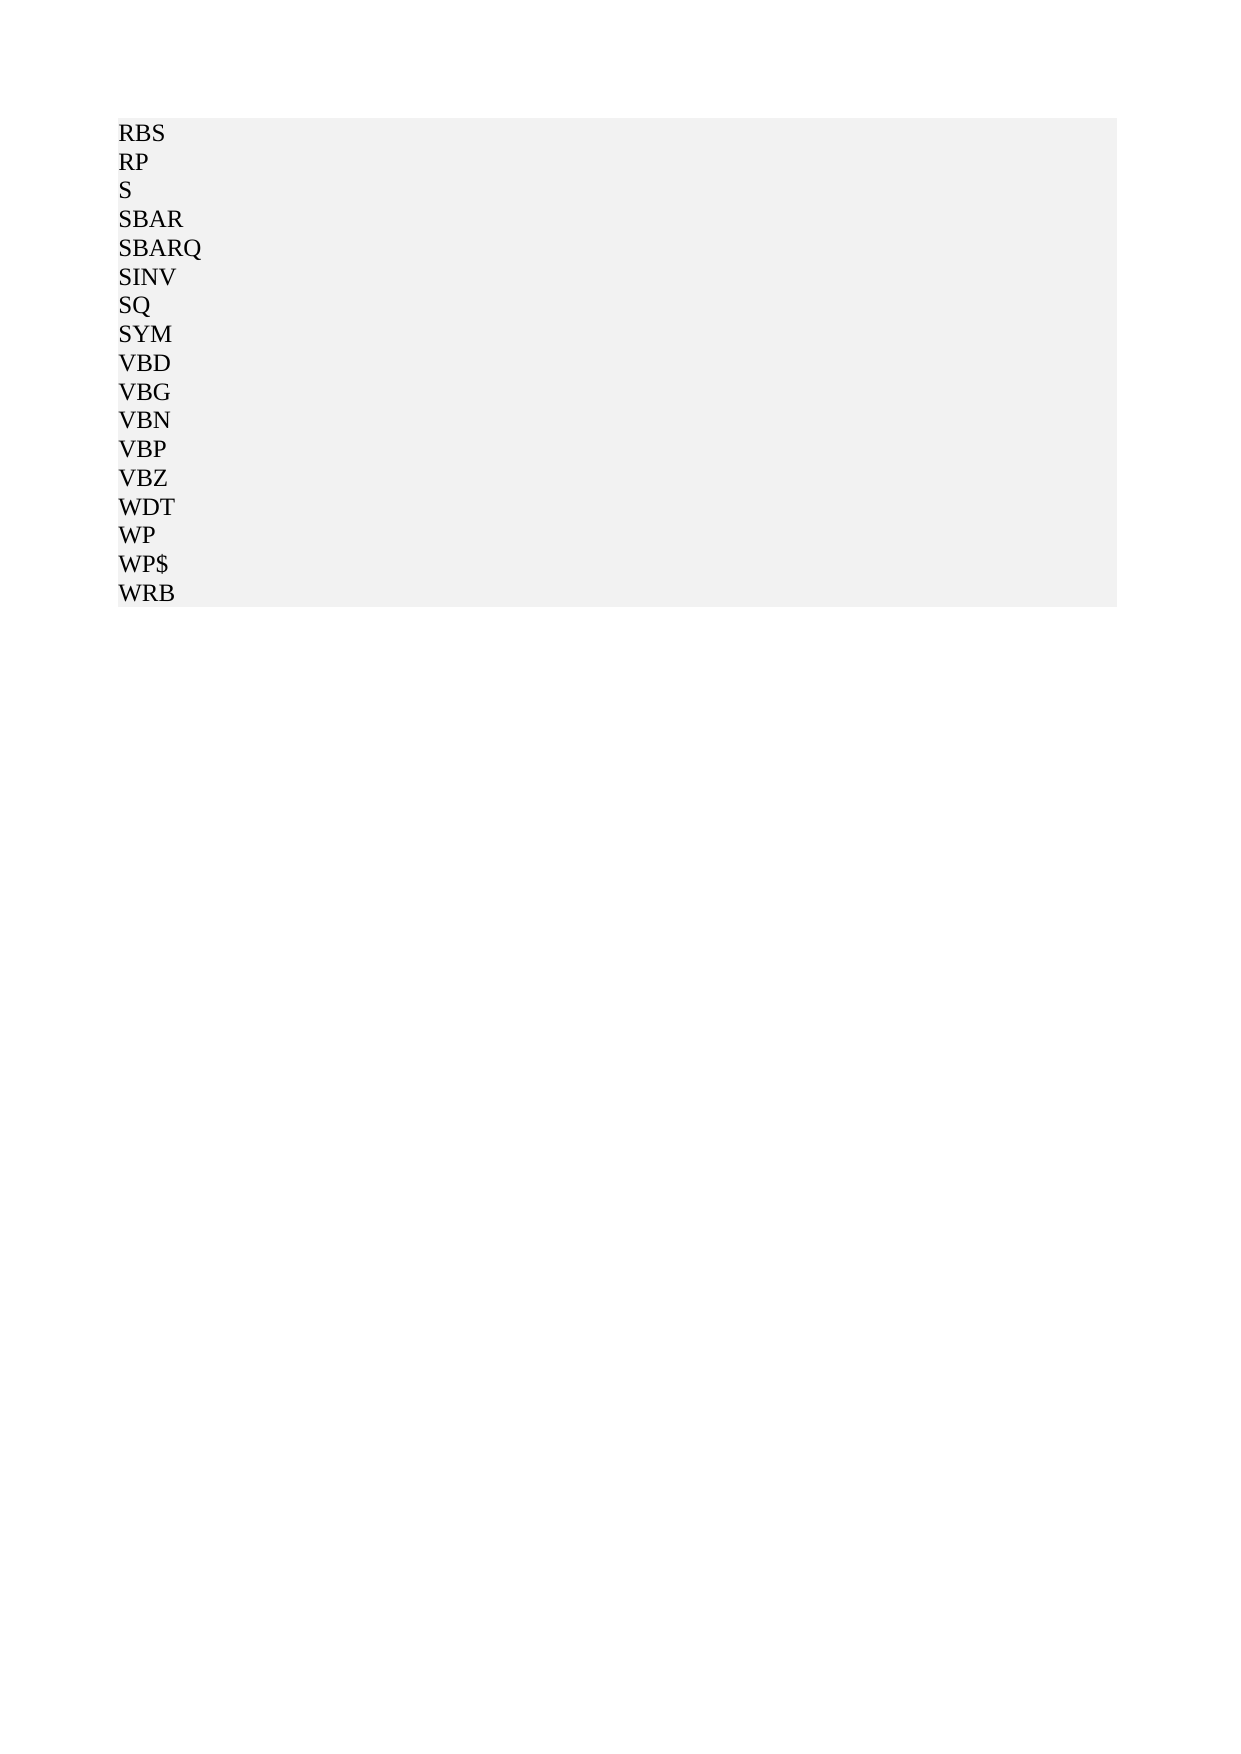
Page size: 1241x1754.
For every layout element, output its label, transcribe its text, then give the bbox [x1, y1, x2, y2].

table_cell VBP [118, 434, 271, 463]
table_cell [271, 406, 1117, 434]
table_cell [271, 434, 1117, 463]
table_cell [271, 204, 1117, 233]
table_cell WP [118, 521, 271, 549]
table_cell [271, 233, 1117, 262]
table_cell SBAR [118, 204, 271, 233]
table_cell [271, 262, 1117, 291]
table_cell [271, 176, 1117, 204]
table_cell SYM [118, 319, 271, 348]
table_cell SINV [118, 262, 271, 291]
table_cell [271, 319, 1117, 348]
table_cell VBD [118, 348, 271, 377]
table_cell WRB [118, 578, 271, 607]
table_cell WDT [118, 492, 271, 521]
table_cell WP$ [118, 549, 271, 578]
table_cell [271, 348, 1117, 377]
table_cell RBS [118, 118, 271, 147]
table_cell [271, 549, 1117, 578]
table_cell S [118, 176, 271, 204]
table_cell SQ [118, 291, 271, 319]
table_cell VBZ [118, 463, 271, 492]
table_cell VBG [118, 377, 271, 406]
table_cell VBN [118, 406, 271, 434]
table_cell [271, 578, 1117, 607]
table_cell RP [118, 147, 271, 176]
table_cell [271, 492, 1117, 521]
table_cell [271, 463, 1117, 492]
table_cell [271, 147, 1117, 176]
table_cell [271, 377, 1117, 406]
table_cell [271, 118, 1117, 147]
table_cell [271, 291, 1117, 319]
table_cell [271, 521, 1117, 549]
table_cell SBARQ [118, 233, 271, 262]
